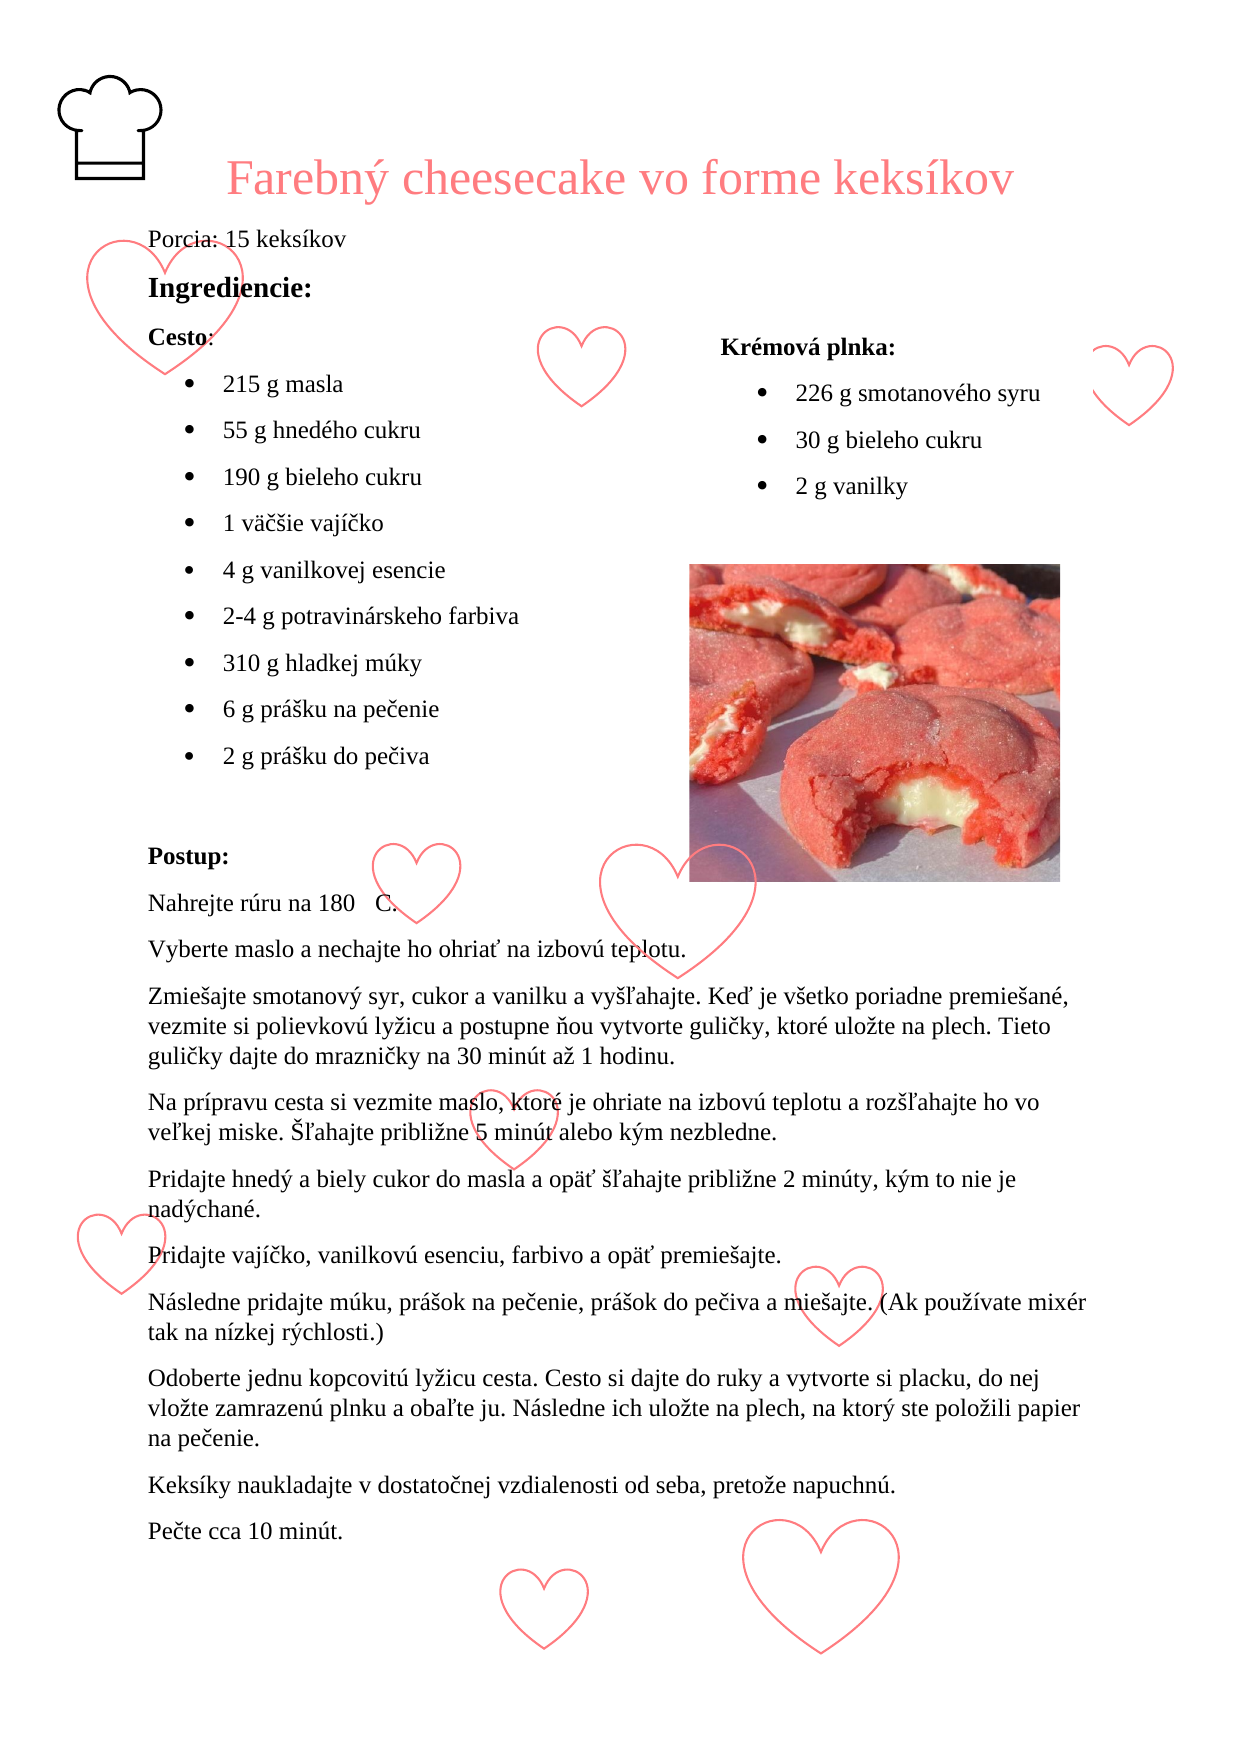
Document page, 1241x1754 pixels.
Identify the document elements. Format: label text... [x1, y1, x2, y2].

text Nahrejte rúru na 180C. [429, 888, 609, 917]
list [598, 369, 705, 397]
text Cesto: [539, 329, 624, 351]
text Vyberte maslo a nechajte ho ohriať na izbovú teplotu. [148, 934, 653, 963]
text Odoberte jednu kopcovitú lyžicu cesta. Cesto si dajte do ruky a vytvorte si placku, do nej vložte zamrazenú plnku a obaľte ju. Následne ich uložte na plech, na ktorý ste položili papier na pečenie. [148, 1363, 1093, 1452]
text Nahrejte rúru na 180C. [602, 888, 742, 917]
text Vyberte maslo a nechajte ho ohriať na izbovú teplotu. [703, 934, 1093, 963]
list 310 g hladkej múky [185, 648, 674, 677]
list [546, 369, 617, 397]
list 2-4 g potravinárskeho farbiva [185, 601, 674, 630]
text Vyberte maslo a nechajte ho ohriať na izbovú teplotu. [627, 934, 729, 963]
list 55 g hnedého cukru [185, 415, 705, 444]
text Následne pridajte múku, prášok na pečenie, prášok do pečiva a miešajte. (Ak používate mixér tak na nízkej rýchlosti.) [797, 1287, 881, 1343]
text Farebný cheesecake vo forme keksíkov [148, 148, 1093, 205]
text Nahrejte rúru na 180C. [148, 888, 405, 917]
text Pečte cca 10 minút. [148, 1516, 1093, 1545]
text Následne pridajte múku, prášok na pečenie, prášok do pečiva a miešajte. (Ak používate mixér tak na nízkej rýchlosti.) [843, 1287, 1093, 1346]
text Na prípravu cesta si vezmite maslo, ktoré je ohriate na izbovú teplotu a rozšľahajte ho vo veľkej miske. Šľahajte približne 5 minút alebo kým nezbledne. [148, 1087, 1093, 1146]
text Cesto: [200, 322, 1093, 554]
list 2 g vanilky [758, 471, 1078, 500]
list 190 g bieleho cukru [185, 462, 705, 491]
text Cesto: [148, 322, 223, 351]
text Zmiešajte smotanový syr, cukor a vanilku a vyšľahajte. Keď je všetko poriadne premiešané, vezmite si polievkovú lyžicu a postupne ňou vytvorte guličky, ktoré uložte na plech. Tieto guličky dajte do mrazničky na 30 minút až 1 hodinu. [148, 981, 1093, 1069]
text Pridajte hnedý a biely cukor do masla a opäť šľahajte približne 2 minúty, kým to nie je nadýchané. [148, 1164, 1093, 1222]
text [1088, 841, 1093, 870]
list 1 väčšie vajíčko [185, 508, 705, 537]
text Krémová plnka: [720, 332, 1078, 361]
list 2 g prášku do pečiva [185, 741, 674, 770]
list 226 g smotanového syru [758, 378, 1078, 407]
list 6 g prášku na pečenie [185, 694, 674, 723]
list 30 g bieleho cukru [758, 425, 1078, 454]
list 215 g masla [185, 369, 566, 397]
text Pridajte vajíčko, vanilkovú esenciu, farbivo a opäť premiešajte. [153, 1240, 1093, 1269]
text Nahrejte rúru na 180C. [382, 888, 451, 917]
text Následne pridajte múku, prášok na pečenie, prášok do pečiva a miešajte. (Ak používate mixér tak na nízkej rýchlosti.) [148, 1287, 836, 1346]
text Nahrejte rúru na 180C. [746, 888, 1093, 917]
text Postup: [148, 841, 674, 870]
text Ingrediencie: [148, 271, 241, 304]
text Ingrediencie: [238, 271, 1093, 304]
list 4 g vanilkovej esencie [185, 555, 1093, 916]
text Keksíky naukladajte v dostatočnej vzdialenosti od seba, pretože napuchnú. [148, 1470, 1093, 1498]
text Porcia: 15 keksíkov [148, 224, 1093, 253]
